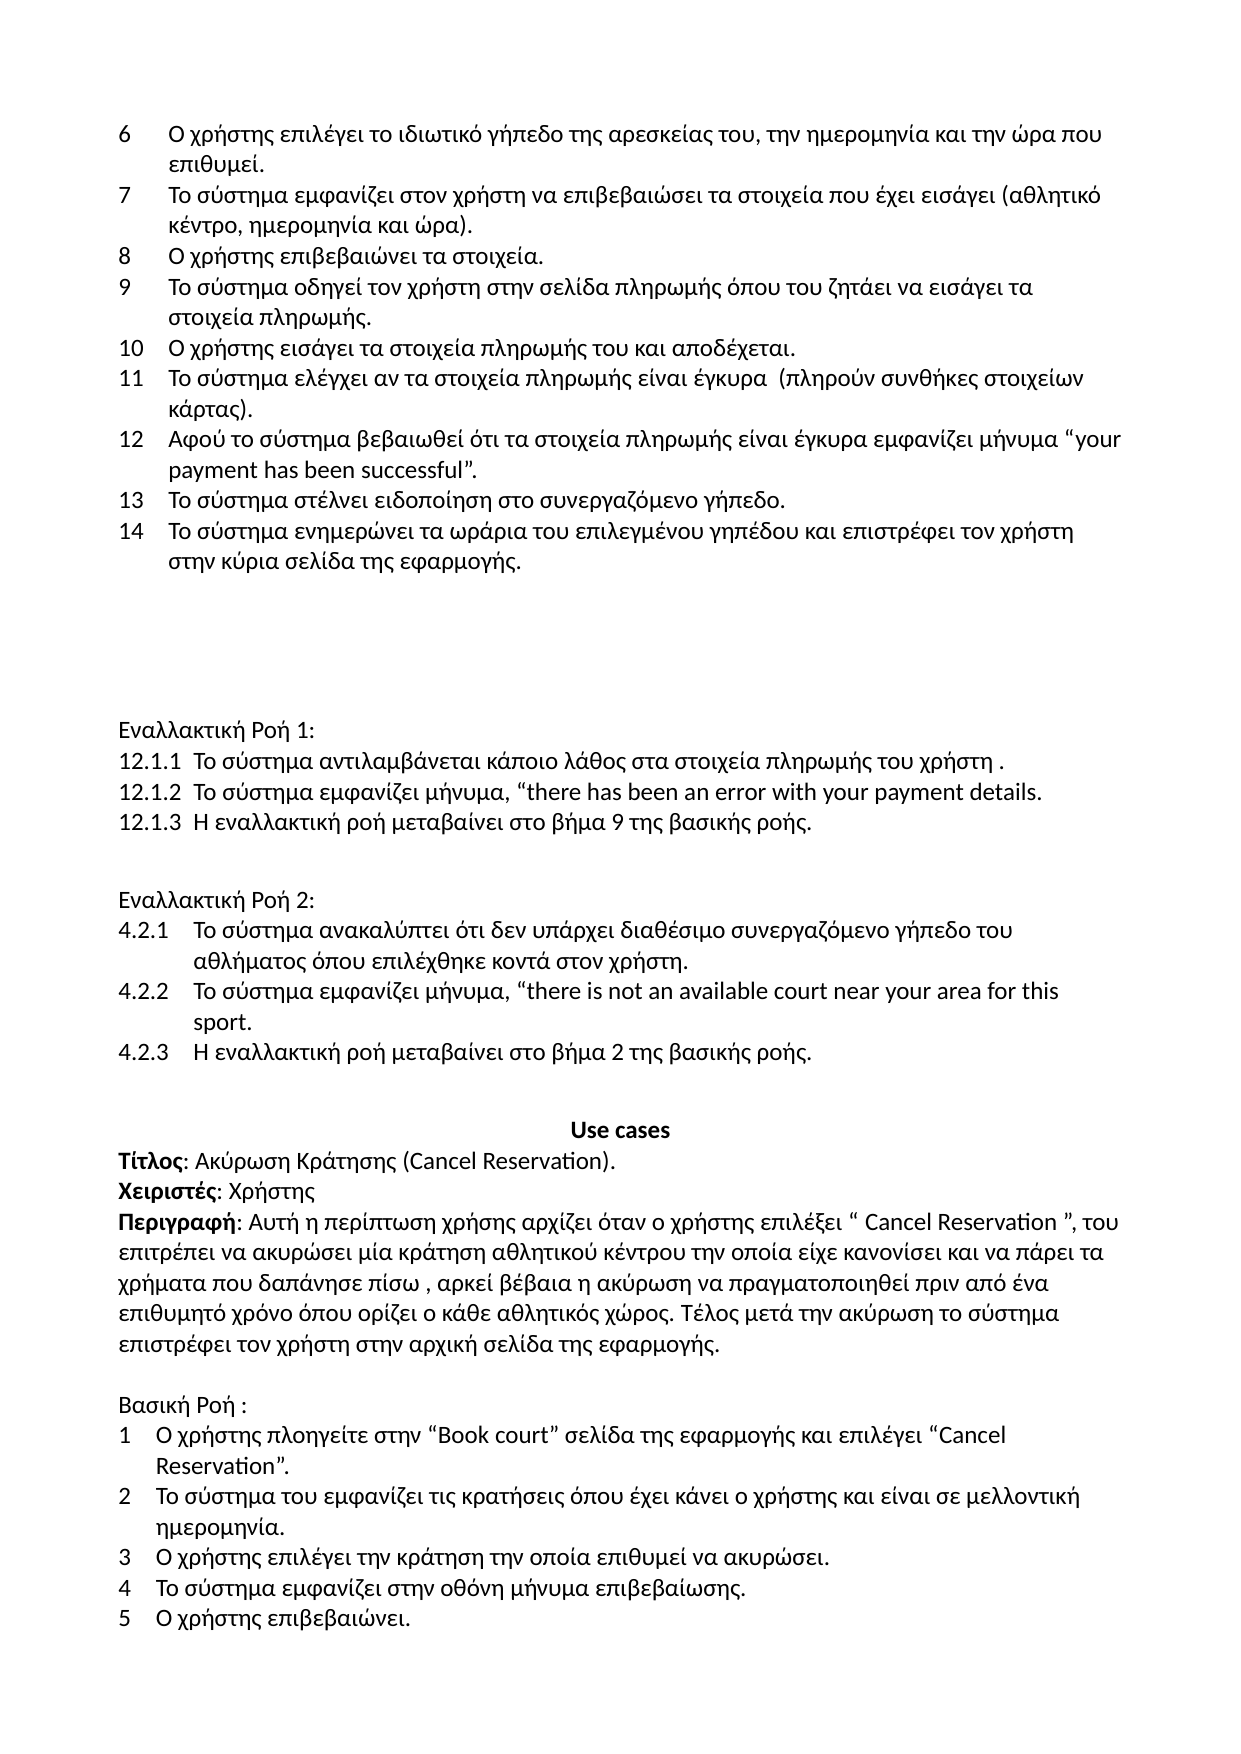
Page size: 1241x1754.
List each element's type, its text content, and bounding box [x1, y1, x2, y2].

list Το σύστημα εμφανίζει στην οθόνη μήνυμα επιβεβαίωσης. [118, 1572, 1122, 1603]
text Χειριστές: Χρήστης [118, 1175, 1122, 1206]
list Το σύστημα ενημερώνει τα ωράρια του επιλεγμένου γηπέδου και επιστρέφει τον χρήστη στην κύρια σελίδα της εφαρμογής. [118, 515, 1122, 576]
list Ο χρήστης εισάγει τα στοιχεία πληρωμής του και αποδέχεται. [118, 332, 1122, 362]
list Το σύστημα στέλνει ειδοποίηση στο συνεργαζόμενο γήπεδο. [118, 484, 1122, 515]
text Βασική Ροή : [118, 1389, 1122, 1419]
list Ο χρήστης επιλέγει το ιδιωτικό γήπεδο της αρεσκείας του, την ημερομηνία και την ώρα που επιθυμεί. [118, 118, 1122, 179]
list Το σύστημα εμφανίζει μήνυμα, “there is not an available court near your area for this sport. [118, 976, 1122, 1037]
text Use cases [118, 1114, 1122, 1145]
list Το σύστημα ελέγχει αν τα στοιχεία πληρωμής είναι έγκυρα (πληρούν συνθήκες στοιχείων κάρτας). [118, 362, 1122, 423]
text Εναλλακτική Ροή 2: [118, 884, 1122, 914]
list Το σύστημα αντιλαμβάνεται κάποιο λάθος στα στοιχεία πληρωμής του χρήστη . [118, 745, 1122, 776]
text Περιγραφή: Αυτή η περίπτωση χρήσης αρχίζει όταν ο χρήστης επιλέξει “ Cancel Reservation ”, του επιτρέπει να ακυρώσει μία κράτηση αθλητικού κέντρου την οποία είχε κανονίσει και να πάρει τα χρήματα που δαπάνησε πίσω , αρκεί βέβαια η ακύρωση να πραγματοποιηθεί πριν από ένα επιθυμητό χρόνο όπου ορίζει ο κάθε αθλητικός χώρος. Τέλος μετά την ακύρωση το σύστημα επιστρέφει τον χρήστη στην αρχική σελίδα της εφαρμογής. [118, 1206, 1122, 1358]
list Το σύστημα ανακαλύπτει ότι δεν υπάρχει διαθέσιμο συνεργαζόμενο γήπεδο του αθλήματος όπου επιλέχθηκε κοντά στον χρήστη. [118, 914, 1122, 976]
text Εναλλακτική Ροή 1: [118, 715, 1122, 745]
list Το σύστημα οδηγεί τον χρήστη στην σελίδα πληρωμής όπου του ζητάει να εισάγει τα στοιχεία πληρωμής. [118, 271, 1122, 332]
list To σύστημα εμφανίζει μήνυμα, “there has been an error with your payment details. [118, 776, 1122, 806]
list Ο χρήστης επιλέγει την κράτηση την οποία επιθυμεί να ακυρώσει. [118, 1542, 1122, 1572]
text Τίτλος: Ακύρωση Κράτησης (Cancel Reservation). [118, 1145, 1122, 1175]
list Αφού το σύστημα βεβαιωθεί ότι τα στοιχεία πληρωμής είναι έγκυρα εμφανίζει μήνυμα “your payment has been successful”. [118, 423, 1122, 484]
list Το σύστημα του εμφανίζει τις κρατήσεις όπου έχει κάνει ο χρήστης και είναι σε μελλοντική ημερομηνία. [118, 1481, 1122, 1542]
list Η εναλλακτική ροή μεταβαίνει στο βήμα 9 της βασικής ροής. [118, 806, 1122, 837]
list Η εναλλακτική ροή μεταβαίνει στο βήμα 2 της βασικής ροής. [118, 1037, 1122, 1067]
list Ο χρήστης πλοηγείτε στην “Book court” σελίδα της εφαρμογής και επιλέγει “Cancel Reservation”. [118, 1419, 1122, 1481]
list Ο χρήστης επιβεβαιώνει τα στοιχεία. [118, 240, 1122, 271]
list Το σύστημα εμφανίζει στον χρήστη να επιβεβαιώσει τα στοιχεία που έχει εισάγει (αθλητικό κέντρο, ημερομηνία και ώρα). [118, 179, 1122, 240]
list Ο χρήστης επιβεβαιώνει. [118, 1603, 1122, 1633]
